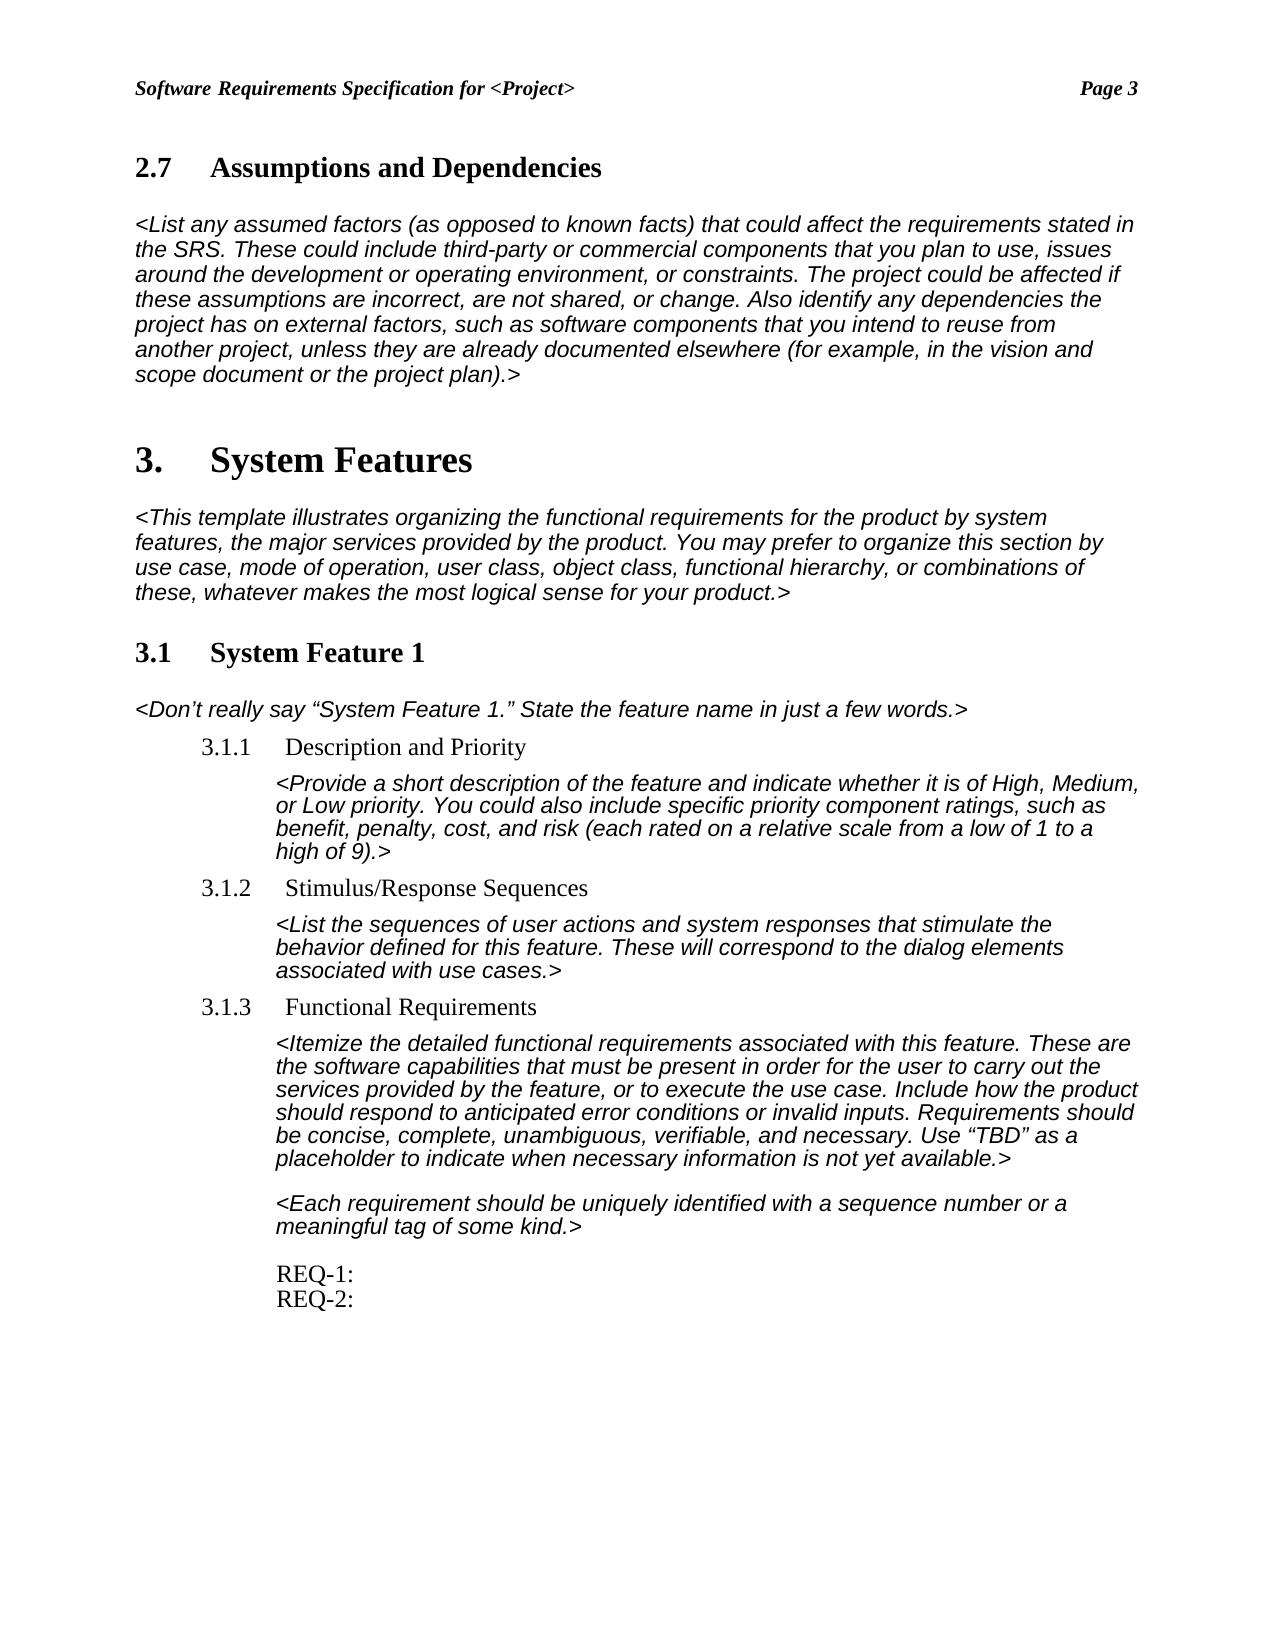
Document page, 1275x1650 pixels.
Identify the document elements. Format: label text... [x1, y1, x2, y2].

subtitle System Feature 1 [135, 635, 1140, 668]
text 3.1.1 Description and Priority [201, 735, 1140, 760]
text REQ-1: [276, 1262, 1140, 1287]
text <Each requirement should be uniquely identified with a sequence number or a meaningful tag of some kind.> [276, 1193, 1140, 1239]
text <Don’t really say “System Feature 1.” State the feature name in just a few words.> [135, 698, 1140, 723]
subtitle Assumptions and Dependencies [135, 150, 1140, 183]
text 3.1.3 Functional Requirements [201, 996, 1140, 1021]
text <List the sequences of user actions and system responses that stimulate the behavior defined for this feature. These will correspond to the dialog elements associated with use cases.> [276, 914, 1140, 983]
text REQ-2: [276, 1287, 1140, 1312]
text <Itemize the detailed functional requirements associated with this feature. These are the software capabilities that must be present in order for the user to carry out the services provided by the feature, or to execute the use case. Include how the product should respond to anticipated error conditions or invalid inputs. Requirements should be concise, complete, unambiguous, verifiable, and necessary. Use “TBD” as a placeholder to indicate when necessary information is not yet available.> [276, 1033, 1140, 1171]
text <This template illustrates organizing the functional requirements for the product by system features, the major services provided by the product. You may prefer to organize this section by use case, mode of operation, user class, object class, functional hierarchy, or combinations of these, whatever makes the most logical sense for your product.> [135, 506, 1140, 606]
text <List any assumed factors (as opposed to known facts) that could affect the requirements stated in the SRS. These could include third-party or commercial components that you plan to use, issues around the development or operating environment, or constraints. The project could be affected if these assumptions are incorrect, are not shared, or change. Also identify any dependencies the project has on external factors, such as software components that you intend to reuse from another project, unless they are already documented elsewhere (for example, in the vision and scope document or the project plan).> [135, 213, 1140, 388]
text 3.1.2 Stimulus/Response Sequences [201, 877, 1140, 902]
text <Provide a short description of the feature and indicate whether it is of High, Medium, or Low priority. You could also include specific priority component ratings, such as benefit, penalty, cost, and risk (each rated on a relative scale from a low of 1 to a high of 9).> [276, 773, 1140, 864]
subtitle System Features [135, 438, 1140, 481]
